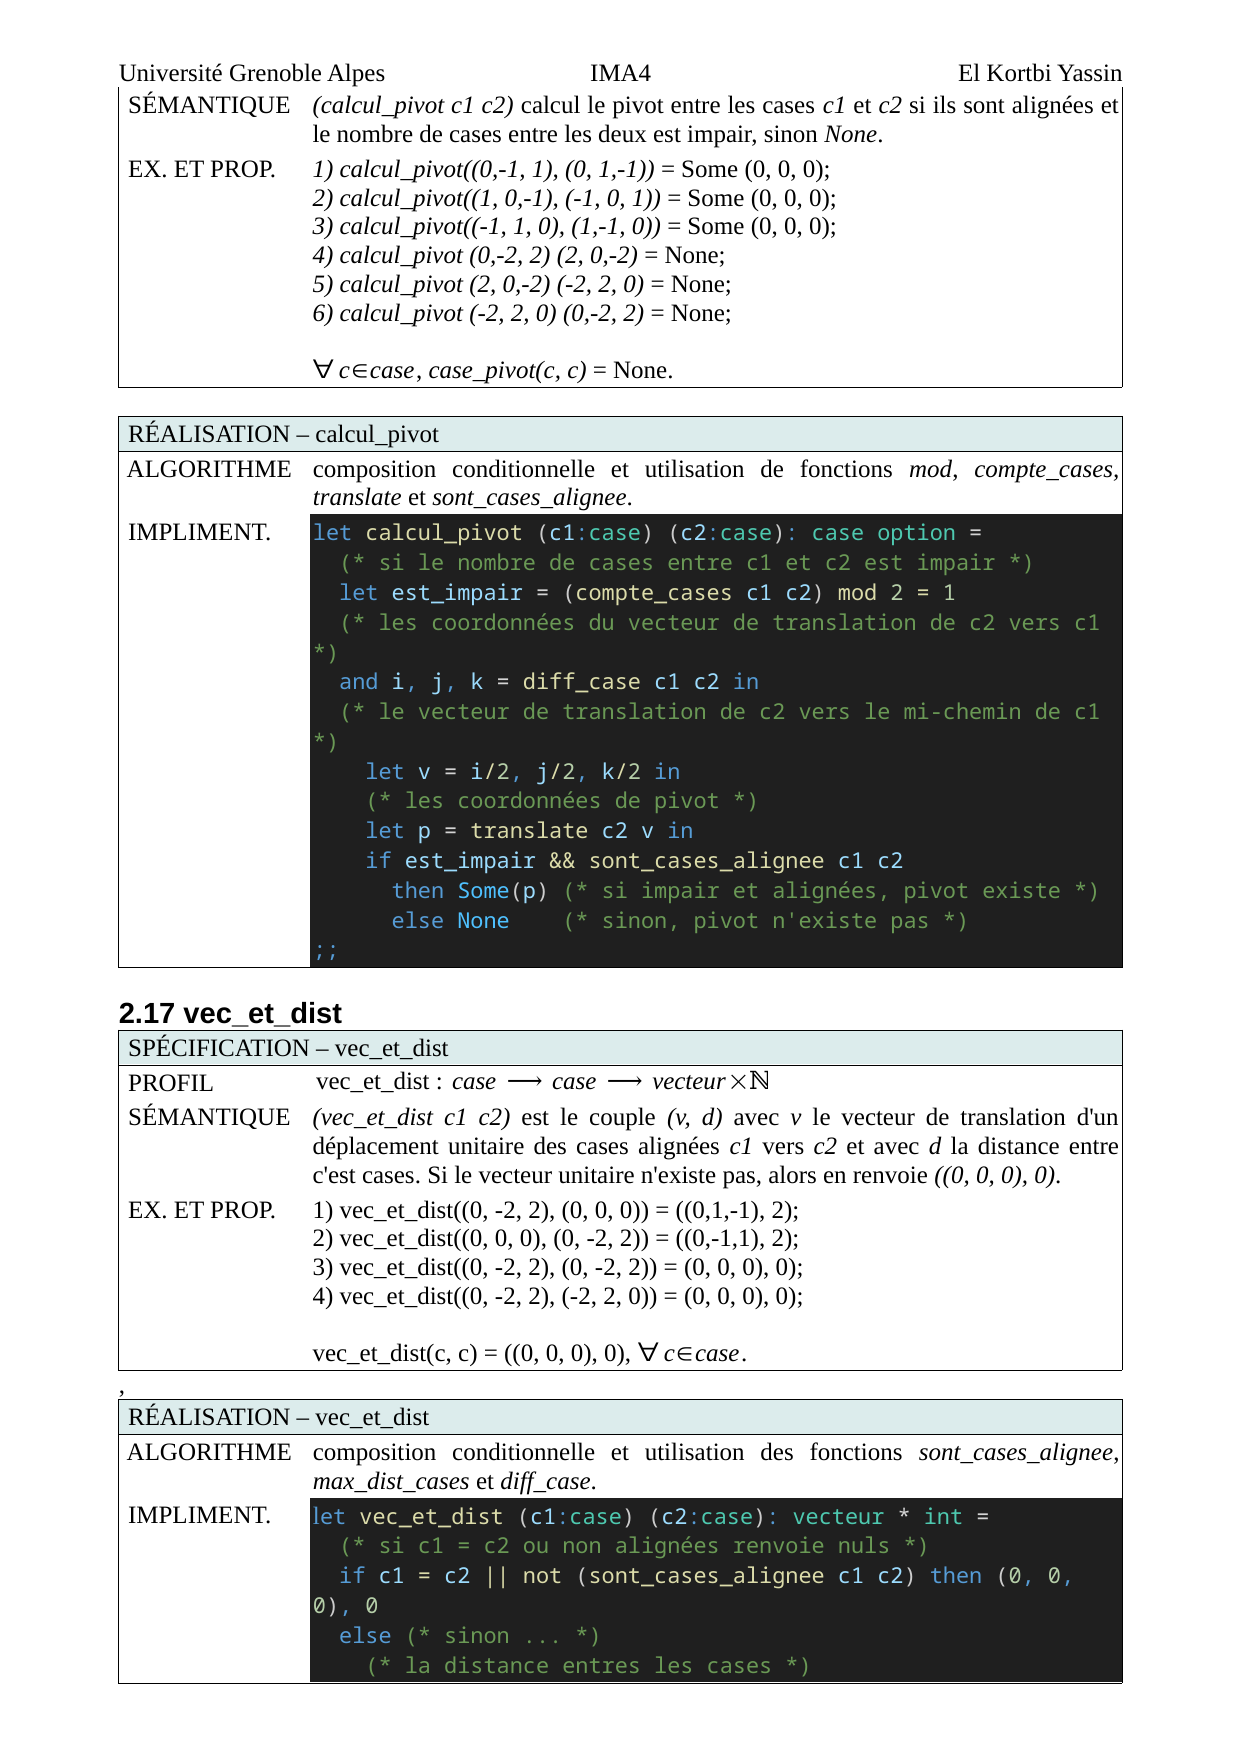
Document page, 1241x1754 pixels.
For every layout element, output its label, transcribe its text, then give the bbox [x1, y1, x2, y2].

table_cell (vec_et_dist c1 c2) est le couple (v, d) avec v le vecteur de translation d'un déplacement unitaire des cases alignées c1 vers c2 et avec d la distance entre c'est cases. Si le vecteur unitaire n'existe pas, alors en renvoie ((0, 0, 0), 0). [309, 1099, 1122, 1192]
table_cell composition conditionnelle et utilisation de fonctions mod, compte_cases, translate et sont_cases_alignee. [310, 452, 1122, 514]
table_cell composition conditionnelle et utilisation des fonctions sont_cases_alignee, max_dist_cases et diff_case. [310, 1435, 1122, 1498]
table_cell SÉMANTIQUE [119, 87, 309, 151]
table_cell SÉMANTIQUE [119, 1099, 309, 1192]
table_header RÉALISATION – calcul_pivot [119, 417, 1122, 451]
table_cell EX. ET PROP. [119, 151, 309, 387]
table_cell ALGORITHME [119, 452, 310, 514]
table_cell 1) vec_et_dist((0, -2, 2), (0, 0, 0)) = ((0,1,-1), 2); 2) vec_et_dist((0, 0, 0), (0, -2, 2)) = ((0,-1,1), 2); 3) vec_et_dist((0, -2, 2), (0, -2, 2)) = (0, 0, 0), 0); 4) vec_et_dist((0, -2, 2), (-2, 2, 0)) = (0, 0, 0), 0); vec_et_dist(c, c) = ((0, 0, 0), 0), . [309, 1192, 1122, 1370]
subtitle 2.17 vec_et_dist [118, 996, 1122, 1029]
table_cell IMPLIMENT. [119, 1498, 310, 1682]
table_cell (calcul_pivot c1 c2) calcul le pivot entre les cases c1 et c2 si ils sont alignées et le nombre de cases entre les deux est impair, sinon None. [309, 87, 1122, 151]
table_cell [309, 1066, 1122, 1099]
table_cell 1) calcul_pivot((0,-1, 1), (0, 1,-1)) = Some (0, 0, 0); 2) calcul_pivot((1, 0,-1), (-1, 0, 1)) = Some (0, 0, 0); 3) calcul_pivot((-1, 1, 0), (1,-1, 0)) = Some (0, 0, 0); 4) calcul_pivot (0,-2, 2) (2, 0,-2) = None; 5) calcul_pivot (2, 0,-2) (-2, 2, 0) = None; 6) calcul_pivot (-2, 2, 0) (0,-2, 2) = None; , case_pivot(c, c) = None. [309, 151, 1122, 387]
table_cell PROFIL [119, 1066, 309, 1099]
table_cell EX. ET PROP. [119, 1192, 309, 1370]
table_cell let vec_et_dist (c1:case) (c2:case): vecteur * int = (* si c1 = c2 ou non alignées renvoie nuls *) if c1 = c2 || not (sont_cases_alignee c1 c2) then (0, 0, 0), 0 else (* sinon ... *) (* la distance entres les cases *) [310, 1498, 1122, 1682]
table_cell let calcul_pivot (c1:case) (c2:case): case option = (* si le nombre de cases entre c1 et c2 est impair *) let est_impair = (compte_cases c1 c2) mod 2 = 1 (* les coordonnées du vecteur de translation de c2 vers c1 *) and i, j, k = diff_case c1 c2 in (* le vecteur de translation de c2 vers le mi-chemin de c1 *) let v = i/2, j/2, k/2 in (* les coordonnées de pivot *) let p = translate c2 v in if est_impair && sont_cases_alignee c1 c2 then Some(p) (* si impair et alignées, pivot existe *) else None (* sinon, pivot n'existe pas *) ;; [310, 514, 1122, 967]
table_cell IMPLIMENT. [119, 514, 310, 967]
text , [118, 1371, 1122, 1399]
table_header SPÉCIFICATION – vec_et_dist [119, 1031, 1122, 1064]
table_cell ALGORITHME [119, 1435, 310, 1498]
table_header RÉALISATION – vec_et_dist [119, 1400, 1122, 1434]
